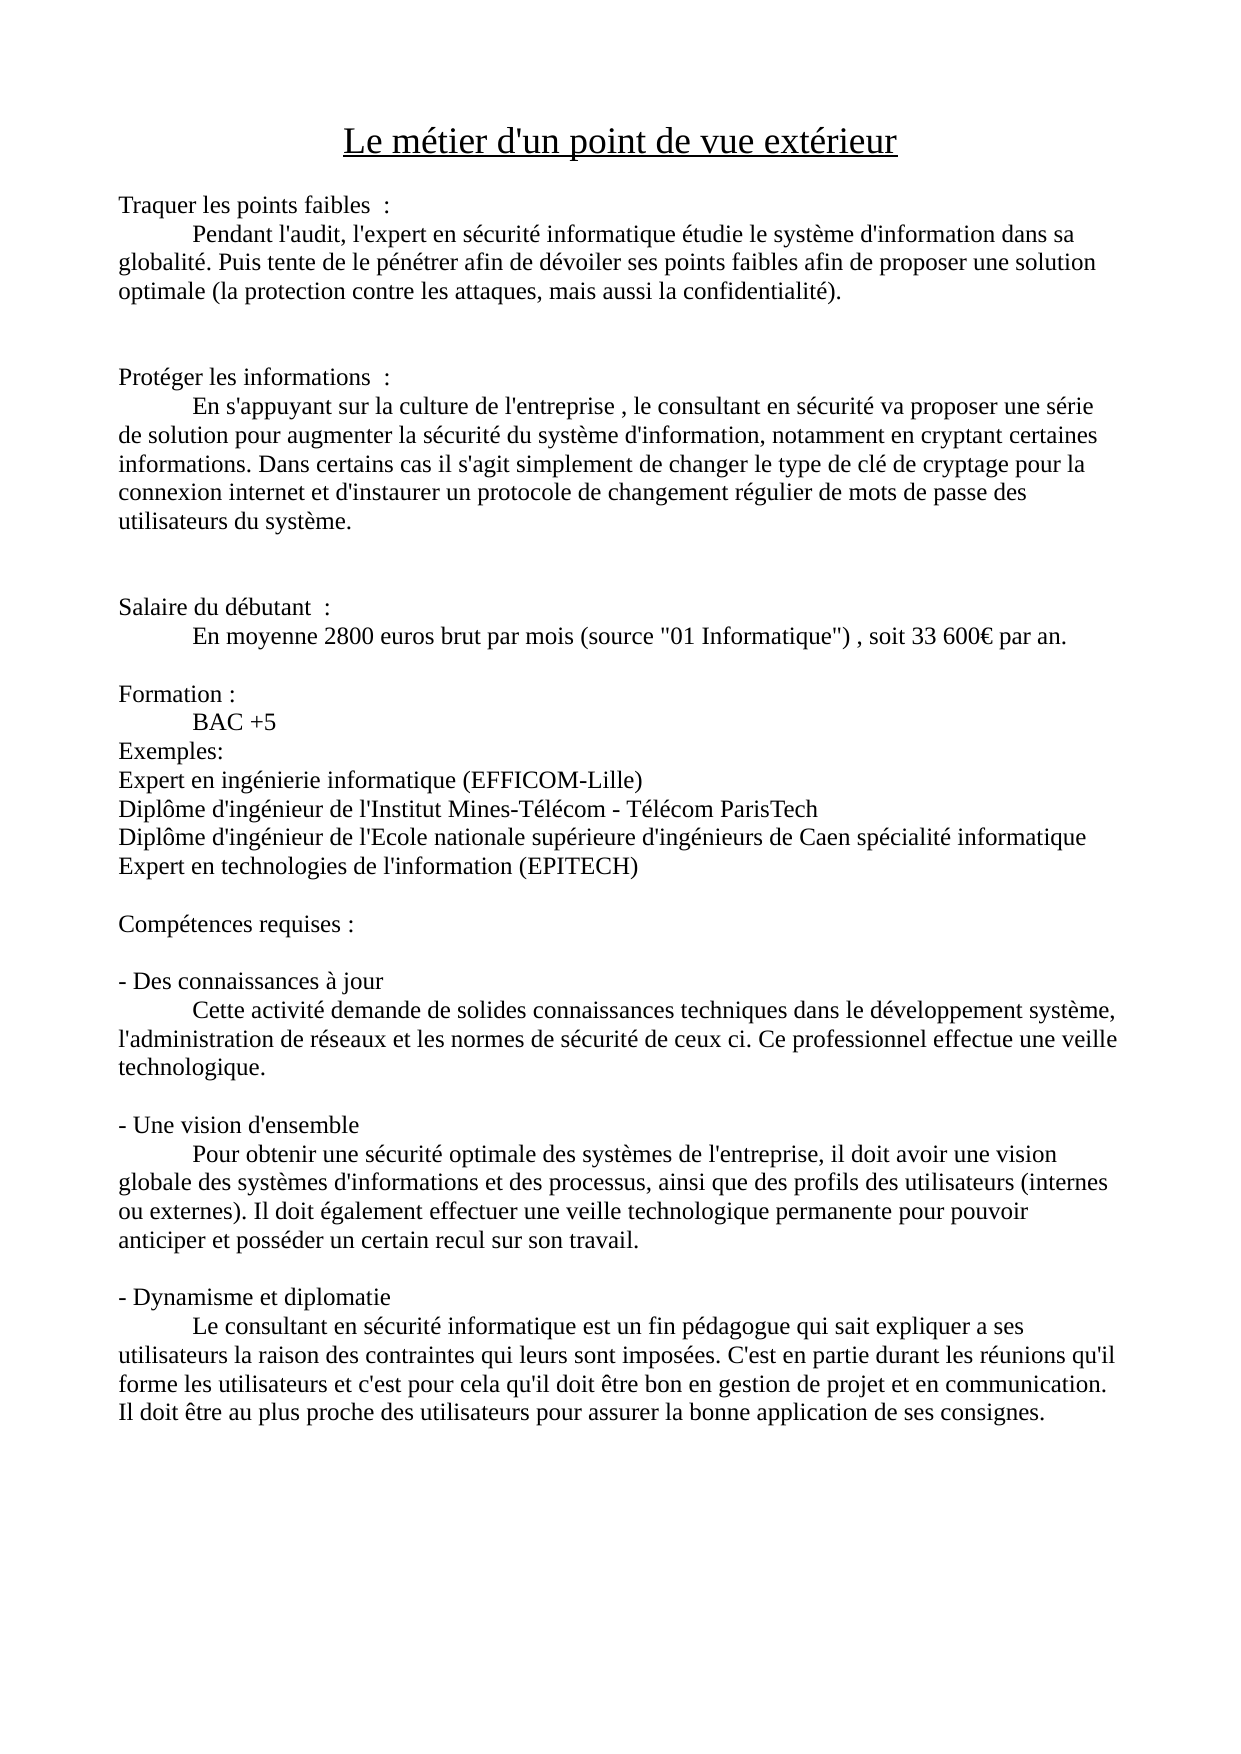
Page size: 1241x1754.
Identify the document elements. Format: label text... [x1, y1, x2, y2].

text BAC +5 [118, 707, 1122, 736]
text Traquer les points faibles : [118, 190, 1122, 219]
text Expert en ingénierie informatique (EFFICOM-Lille) [118, 765, 1122, 794]
text Expert en technologies de l'information (EPITECH) [118, 851, 1122, 880]
text Le consultant en sécurité informatique est un fin pédagogue qui sait expliquer a ses utilisateurs la raison des contraintes qui leurs sont imposées. C'est en partie durant les réunions qu'il forme les utilisateurs et c'est pour cela qu'il doit être bon en gestion de projet et en communication. Il doit être au plus proche des utilisateurs pour assurer la bonne application de ses consignes. [118, 1311, 1122, 1426]
text - Des connaissances à jour [118, 966, 1122, 995]
text - Dynamisme et diplomatie [118, 1282, 1122, 1311]
text Pendant l'audit, l'expert en sécurité informatique étudie le système d'information dans sa globalité. Puis tente de le pénétrer afin de dévoiler ses points faibles afin de proposer une solution optimale (la protection contre les attaques, mais aussi la confidentialité). [118, 219, 1122, 305]
text Exemples: [118, 736, 1122, 765]
text Protéger les informations : [118, 362, 1122, 391]
text Le métier d'un point de vue extérieur [118, 118, 1122, 161]
text En s'appuyant sur la culture de l'entreprise , le consultant en sécurité va proposer une série de solution pour augmenter la sécurité du système d'information, notamment en cryptant certaines informations. Dans certains cas il s'agit simplement de changer le type de clé de cryptage pour la connexion internet et d'instaurer un protocole de changement régulier de mots de passe des utilisateurs du système. [118, 391, 1122, 535]
text Diplôme d'ingénieur de l'Institut Mines-Télécom - Télécom ParisTech [118, 794, 1122, 822]
text Compétences requises : [118, 909, 1122, 937]
text Diplôme d'ingénieur de l'Ecole nationale supérieure d'ingénieurs de Caen spécialité informatique [118, 822, 1122, 851]
text Formation : [118, 679, 1122, 707]
text Pour obtenir une sécurité optimale des systèmes de l'entreprise, il doit avoir une vision globale des systèmes d'informations et des processus, ainsi que des profils des utilisateurs (internes ou externes). Il doit également effectuer une veille technologique permanente pour pouvoir anticiper et posséder un certain recul sur son travail. [118, 1139, 1122, 1254]
text En moyenne 2800 euros brut par mois (source "01 Informatique") , soit 33 600€ par an. [118, 621, 1122, 650]
text - Une vision d'ensemble [118, 1110, 1122, 1139]
text Salaire du débutant : [118, 592, 1122, 621]
text Cette activité demande de solides connaissances techniques dans le développement système, l'administration de réseaux et les normes de sécurité de ceux ci. Ce professionnel effectue une veille technologique. [118, 995, 1122, 1081]
